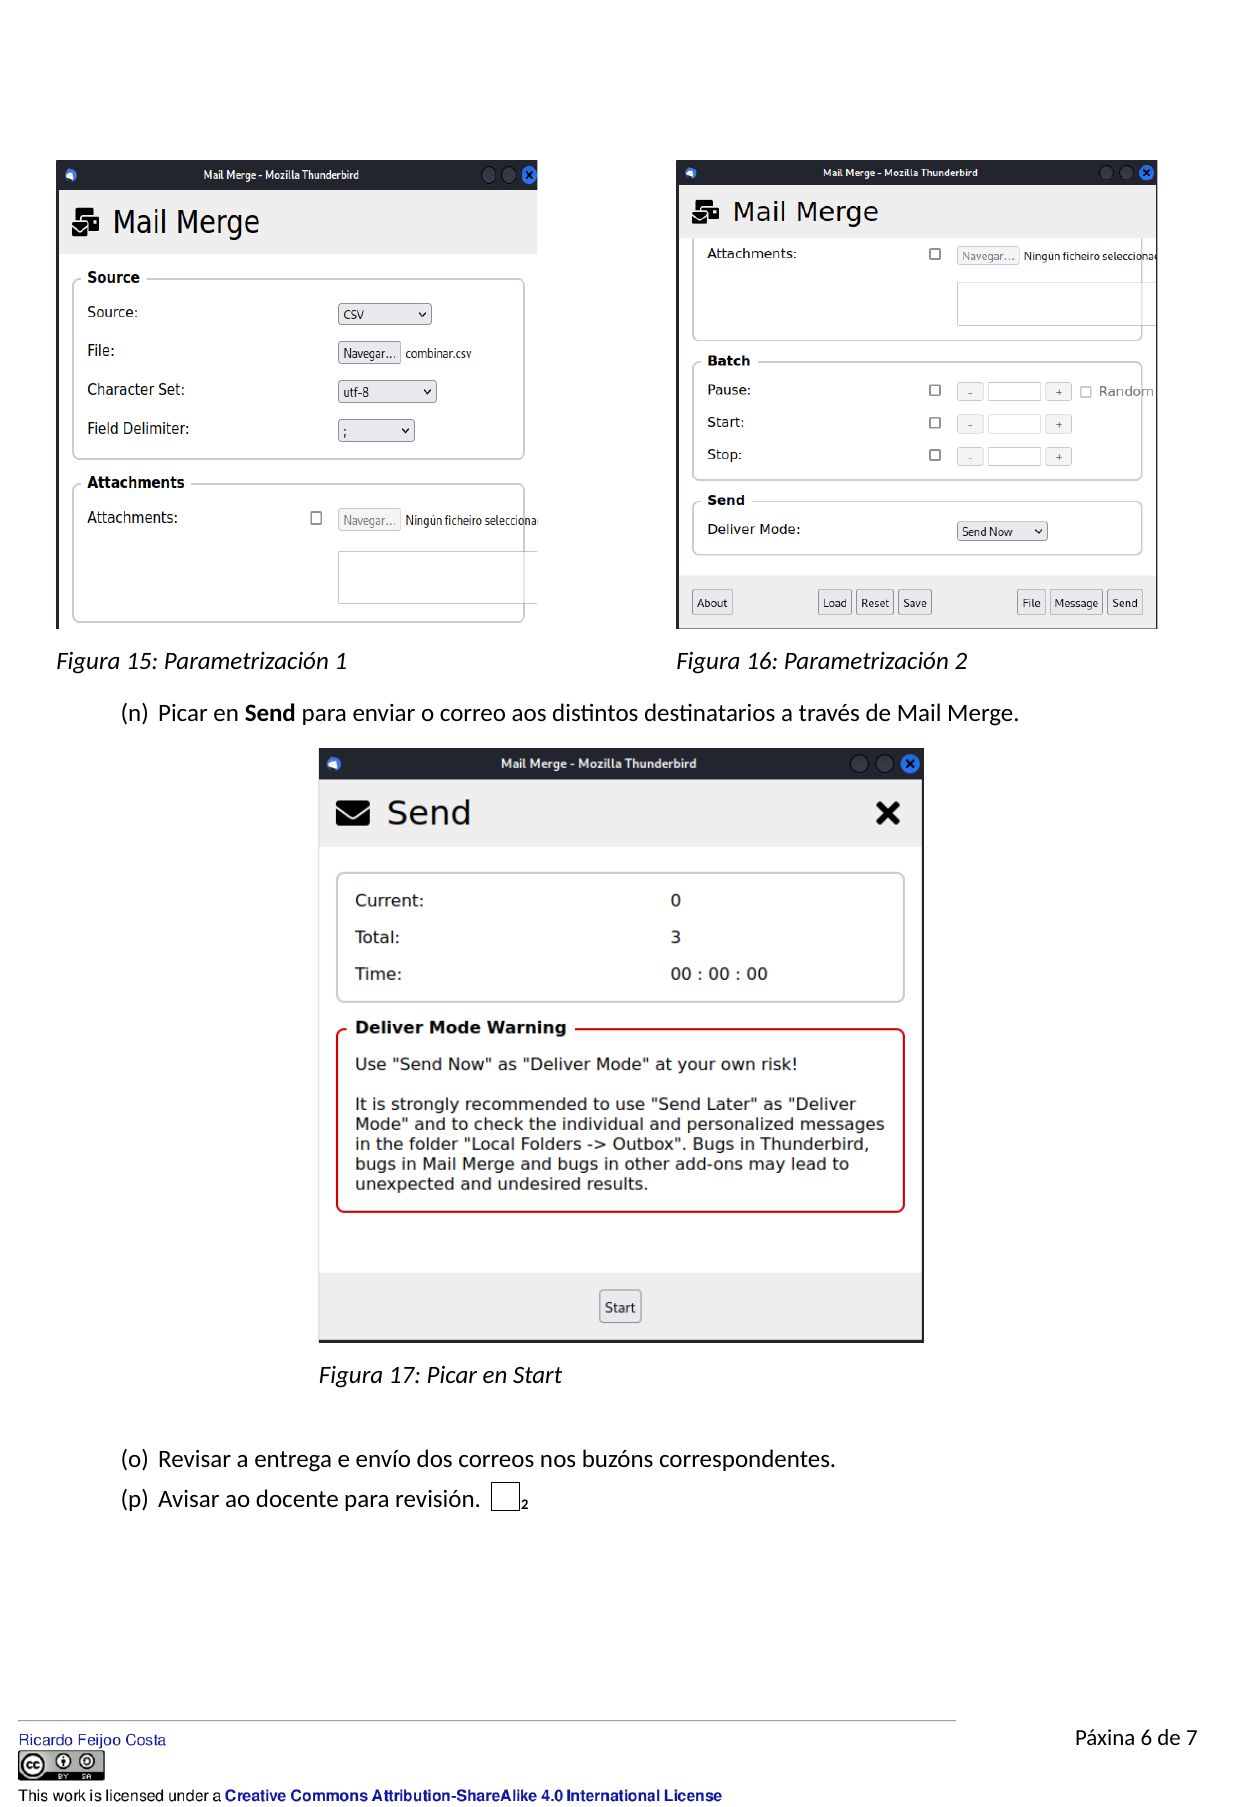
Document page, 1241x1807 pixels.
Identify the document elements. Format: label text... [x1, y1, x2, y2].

text Figura 16: Parametrización 2 [676, 629, 1157, 676]
list Picar en Send para enviar o correo aos distintos destinatarios a través de Mail Merge. [120, 697, 1197, 728]
picture [318, 748, 924, 1343]
picture [676, 160, 1158, 629]
picture [56, 160, 538, 629]
list Avisar ao docente para revisión. 2 [120, 1483, 1197, 1513]
text Figura 17: Picar en Start [319, 1343, 924, 1390]
text Figura 15: Parametrización 1 [56, 629, 537, 676]
picture [8, 1715, 957, 1806]
list Revisar a entrega e envío dos correos nos buzóns correspondentes. [120, 1444, 1197, 1474]
